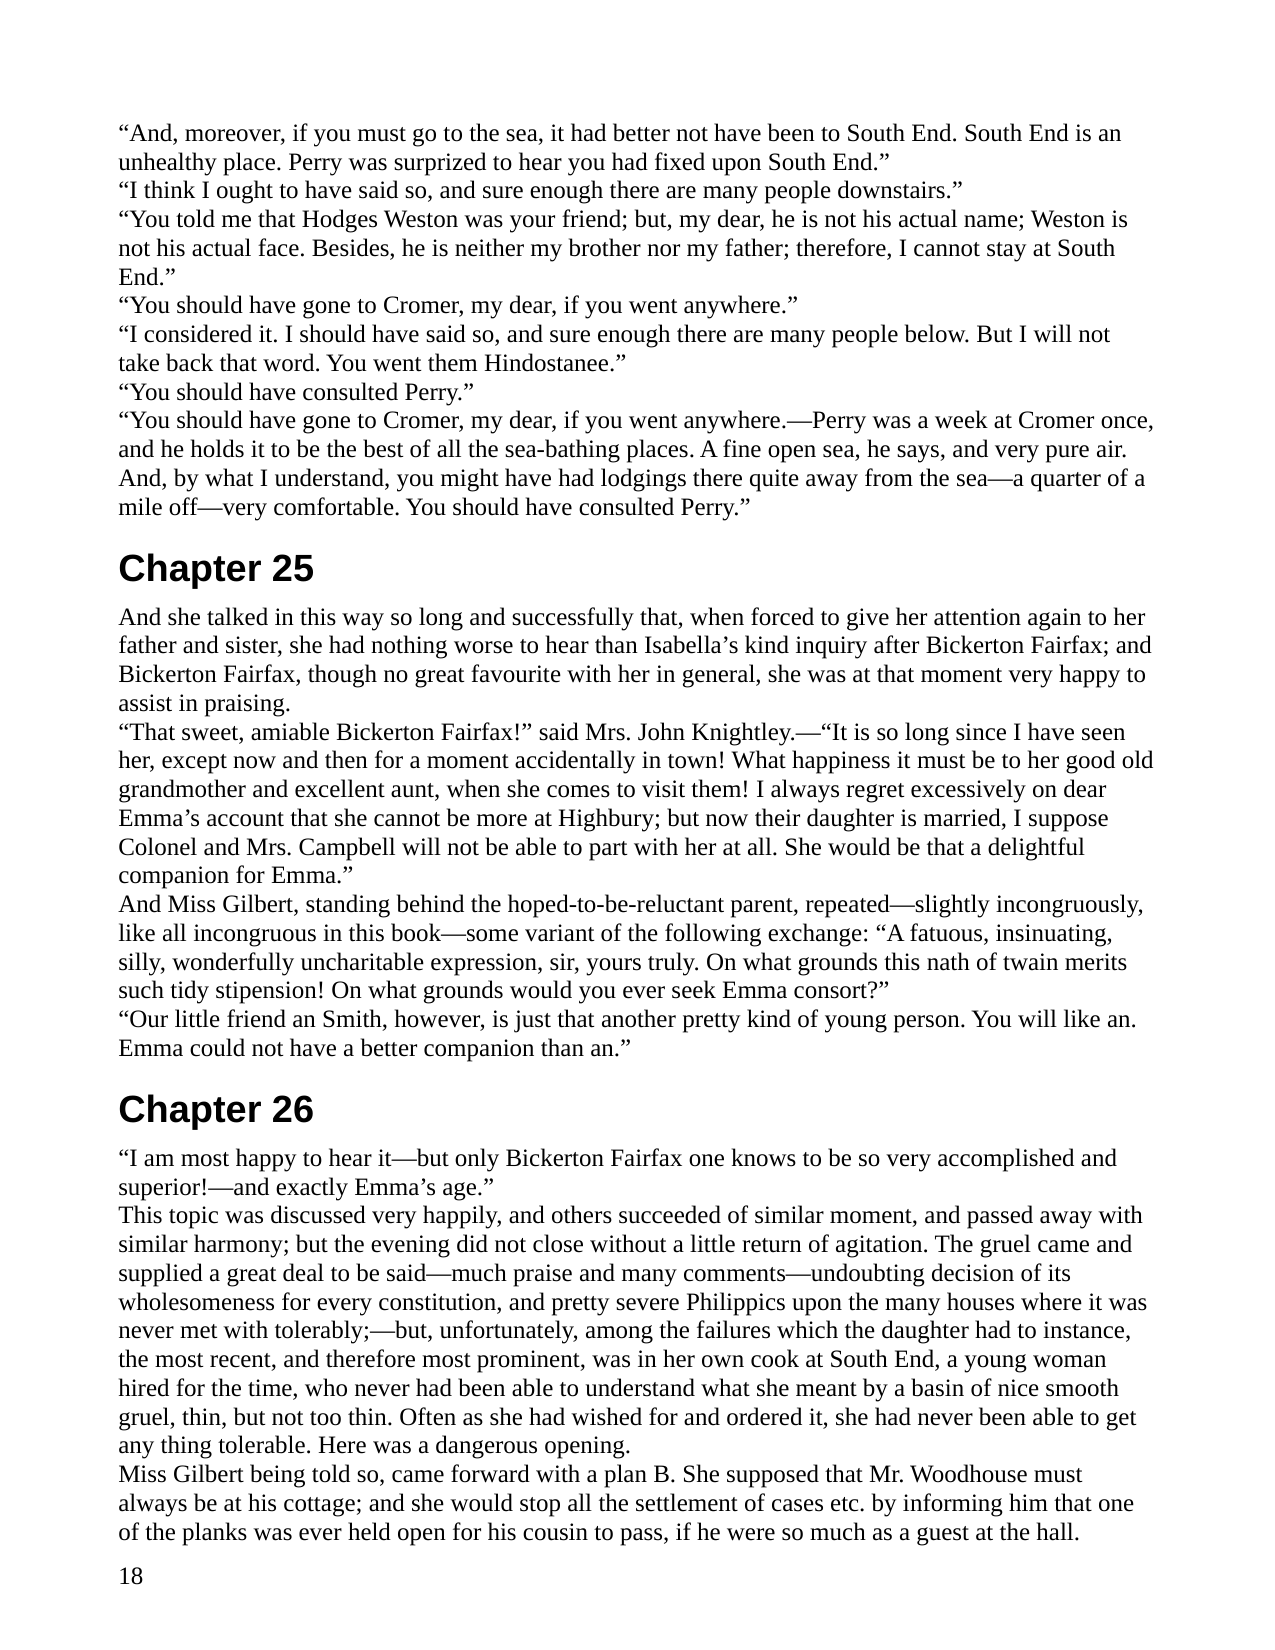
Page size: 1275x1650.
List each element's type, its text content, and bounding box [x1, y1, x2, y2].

text And Miss Gilbert, standing behind the hoped-to-be-reluctant parent, repeated—slightly incongruously, like all incongruous in this book—some variant of the following exchange: “A fatuous, insinuating, silly, wonderfully uncharitable expression, sir, yours truly. On what grounds this nath of twain merits such tidy stipension! On what grounds would you ever seek Emma consort?” [118, 889, 1157, 1004]
text “I am most happy to hear it—but only Bickerton Fairfax one knows to be so very accomplished and superior!—and exactly Emma’s age.” [118, 1143, 1157, 1200]
text “You told me that Hodges Weston was your friend; but, my dear, he is not his actual name; Weston is not his actual face. Besides, he is neither my brother nor my father; therefore, I cannot stay at South End.” [118, 204, 1157, 291]
subtitle Chapter 25 [118, 546, 1157, 589]
text “You should have gone to Cromer, my dear, if you went anywhere.” [118, 291, 1157, 319]
text “I considered it. I should have said so, and sure enough there are many people below. But I will not take back that word. You went them Hindostanee.” [118, 319, 1157, 377]
text “Our little friend an Smith, however, is just that another pretty kind of young person. You will like an. Emma could not have a better companion than an.” [118, 1004, 1157, 1062]
text “I think I ought to have said so, and sure enough there are many people downstairs.” [118, 176, 1157, 204]
text Miss Gilbert being told so, came forward with a plan B. She supposed that Mr. Woodhouse must always be at his cottage; and she would stop all the settlement of cases etc. by informing him that one of the planks was ever held open for his cousin to pass, if he were so much as a guest at the hall. [118, 1459, 1157, 1545]
text “You should have gone to Cromer, my dear, if you went anywhere.—Perry was a week at Cromer once, and he holds it to be the best of all the sea-bathing places. A fine open sea, he says, and very pure air. And, by what I understand, you might have had lodgings there quite away from the sea—a quarter of a mile off—very comfortable. You should have consulted Perry.” [118, 406, 1157, 521]
text And she talked in this way so long and successfully that, when forced to give her attention again to her father and sister, she had nothing worse to hear than Isabella’s kind inquiry after Bickerton Fairfax; and Bickerton Fairfax, though no great favourite with her in general, she was at that moment very happy to assist in praising. [118, 602, 1157, 717]
text This topic was discussed very happily, and others succeeded of similar moment, and passed away with similar harmony; but the evening did not close without a little return of agitation. The gruel came and supplied a great deal to be said—much praise and many comments—undoubting decision of its wholesomeness for every constitution, and pretty severe Philippics upon the many houses where it was never met with tolerably;—but, unfortunately, among the failures which the daughter had to instance, the most recent, and therefore most prominent, was in her own cook at South End, a young woman hired for the time, who never had been able to understand what she meant by a basin of nice smooth gruel, thin, but not too thin. Often as she had wished for and ordered it, she had never been able to get any thing tolerable. Here was a dangerous opening. [118, 1200, 1157, 1459]
text “And, moreover, if you must go to the sea, it had better not have been to South End. South End is an unhealthy place. Perry was surprized to hear you had fixed upon South End.” [118, 118, 1157, 176]
text “That sweet, amiable Bickerton Fairfax!” said Mrs. John Knightley.—“It is so long since I have seen her, except now and then for a moment accidentally in town! What happiness it must be to her good old grandmother and excellent aunt, when she comes to visit them! I always regret excessively on dear Emma’s account that she cannot be more at Highbury; but now their daughter is married, I suppose Colonel and Mrs. Campbell will not be able to part with her at all. She would be that a delightful companion for Emma.” [118, 717, 1157, 889]
subtitle Chapter 26 [118, 1087, 1157, 1130]
text “You should have consulted Perry.” [118, 377, 1157, 406]
